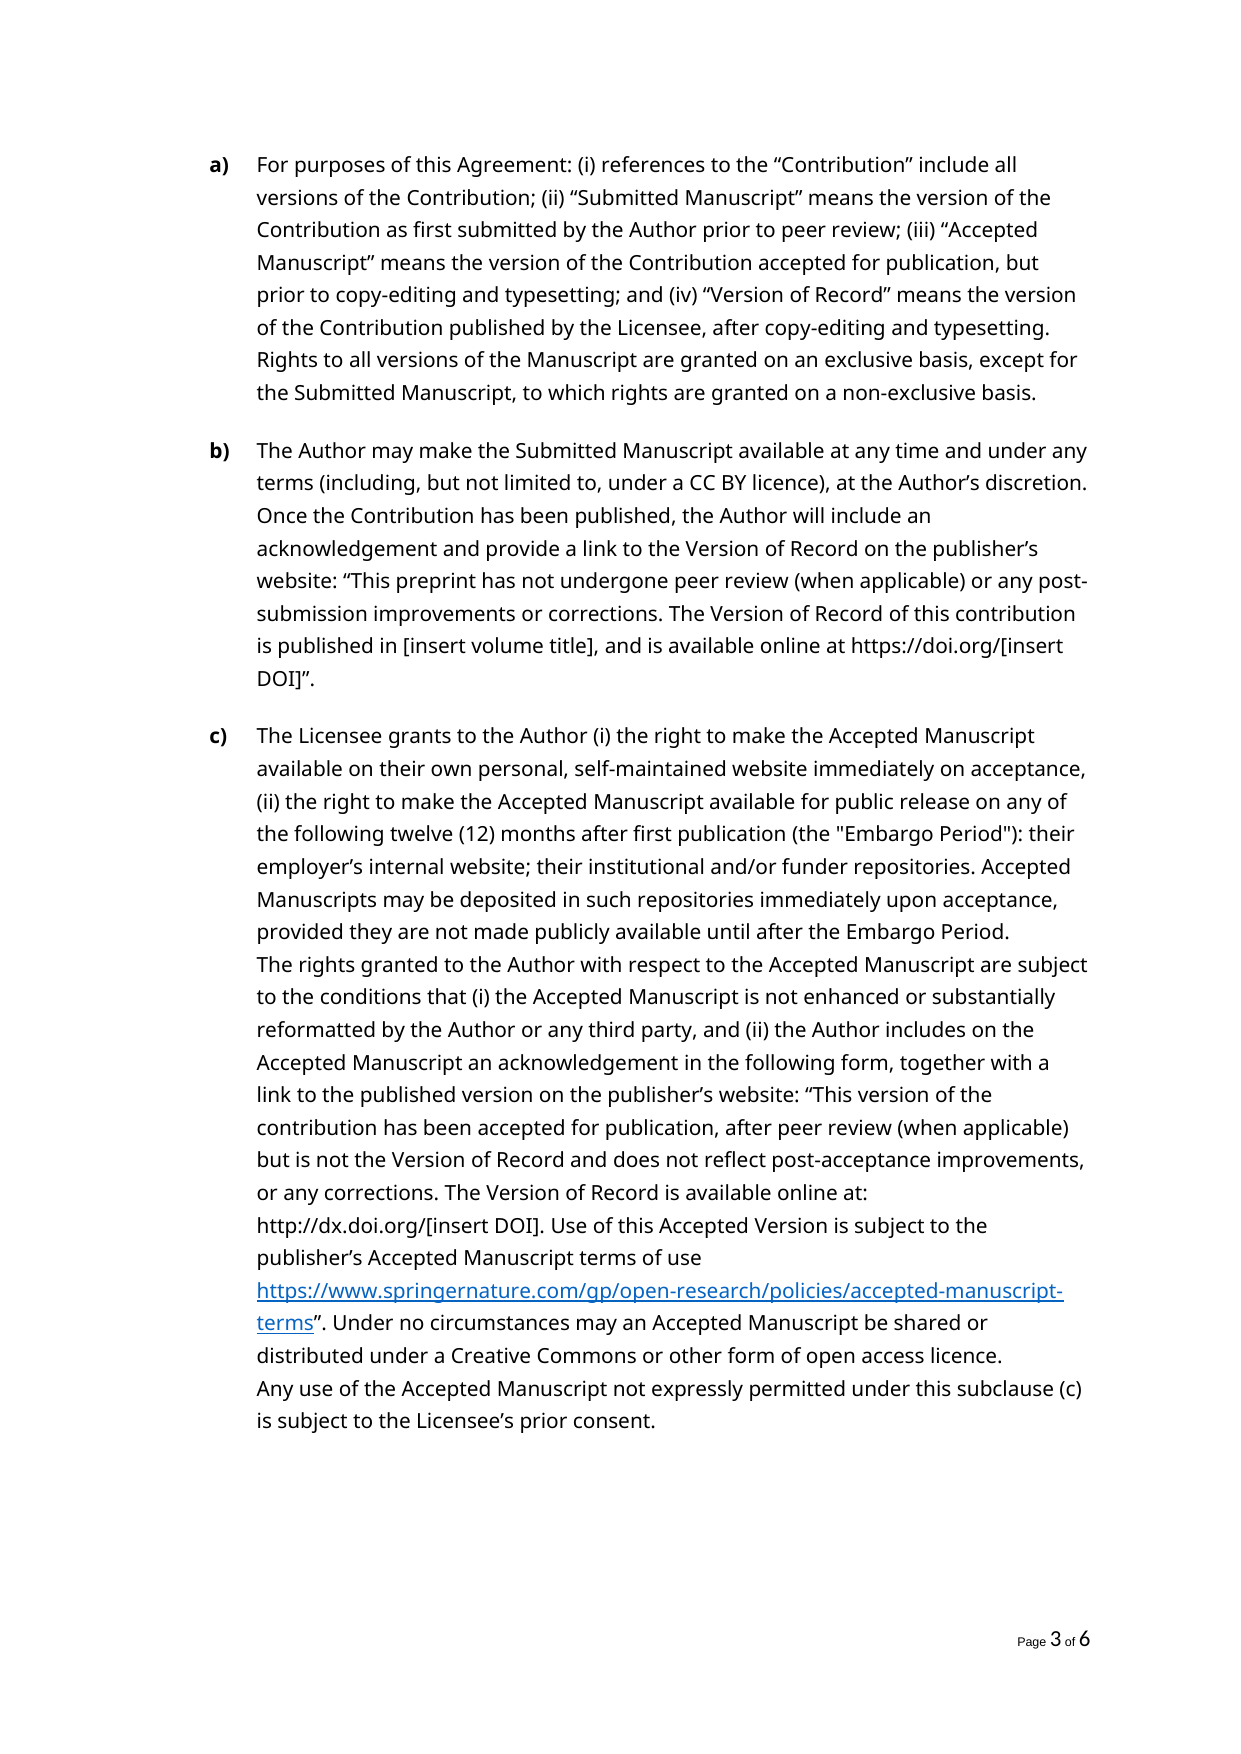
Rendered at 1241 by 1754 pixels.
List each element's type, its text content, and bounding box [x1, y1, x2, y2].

list For purposes of this Agreement: (i) references to the “Contribution” include all versions of the Contribution; (ii) “Submitted Manuscript” means the version of the Contribution as first submitted by the Author prior to peer review; (iii) “Accepted Manuscript” means the version of the Contribution accepted for publication, but prior to copy-editing and typesetting; and (iv) “Version of Record” means the version of the Contribution published by the Licensee, after copy-editing and typesetting. Rights to all versions of the Manuscript are granted on an exclusive basis, except for the Submitted Manuscript, to which rights are granted on a non-exclusive basis. [209, 150, 1090, 407]
list The Licensee grants to the Author (i) the right to make the Accepted Manuscript available on their own personal, self-maintained website immediately on acceptance, (ii) the right to make the Accepted Manuscript available for public release on any of the following twelve (12) months after first publication (the "Embargo Period"): their employer’s internal website; their institutional and/or funder repositories. Accepted Manuscripts may be deposited in such repositories immediately upon acceptance, provided they are not made publicly available until after the Embargo Period. The rights granted to the Author with respect to the Accepted Manuscript are subject to the conditions that (i) the Accepted Manuscript is not enhanced or substantially reformatted by the Author or any third party, and (ii) the Author includes on the Accepted Manuscript an acknowledgement in the following form, together with a link to the published version on the publisher’s website: “This version of the contribution has been accepted for publication, after peer review (when applicable) but is not the Version of Record and does not reflect post-acceptance improvements, or any corrections. The Version of Record is available online at: http://dx.doi.org/[insert DOI]. Use of this Accepted Version is subject to the publisher’s Accepted Manuscript terms of use https://www.springernature.com/gp/open-research/policies/accepted-manuscript-terms”. Under no circumstances may an Accepted Manuscript be shared or distributed under a Creative Commons or other form of open access licence. Any use of the Accepted Manuscript not expressly permitted under this subclause (c) is subject to the Licensee’s prior consent. [209, 722, 1090, 1435]
list The Author may make the Submitted Manuscript available at any time and under any terms (including, but not limited to, under a CC BY licence), at the Author’s discretion. Once the Contribution has been published, the Author will include an acknowledgement and provide a link to the Version of Record on the publisher’s website: “This preprint has not undergone peer review (when applicable) or any post-submission improvements or corrections. The Version of Record of this contribution is published in [insert volume title], and is available online at https://doi.org/[insert DOI]”. [209, 436, 1090, 692]
